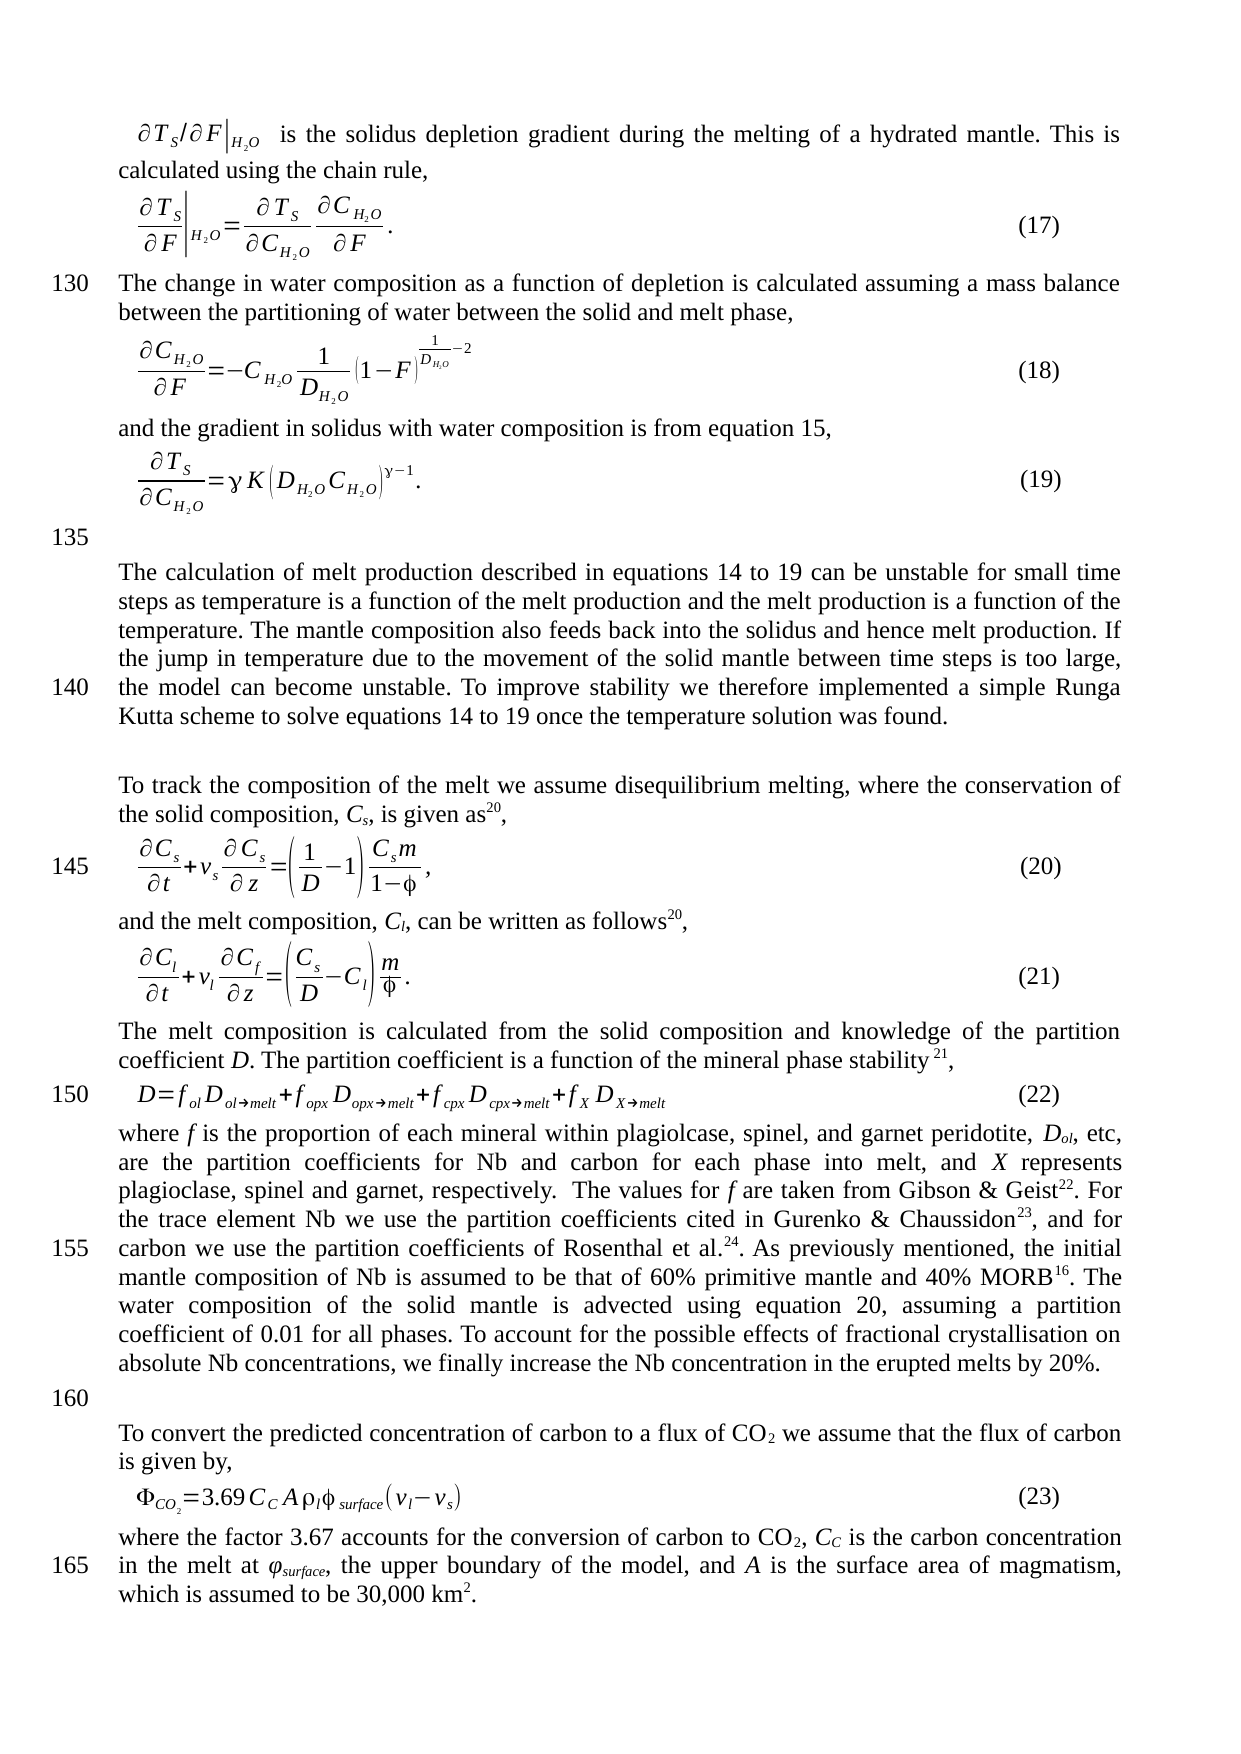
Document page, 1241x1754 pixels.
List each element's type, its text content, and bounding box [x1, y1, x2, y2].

text and the gradient in solidus with water composition is from equation 15, [118, 413, 1122, 441]
text (22) [118, 1079, 1122, 1112]
text The melt composition is calculated from the solid composition and knowledge of the partition coefficient D. The partition coefficient is a function of the mineral phase stability 21, [118, 1016, 1122, 1073]
text where ΔT = T - TSwet is the temperature difference between the mantle and the wet solidus, and is the solidus depletion gradient during the melting of a hydrated mantle. This is calculated using the chain rule, [118, 118, 1122, 184]
text (17) [118, 190, 1122, 262]
text where the factor 3.67 accounts for the conversion of carbon to CO2, CC is the carbon concentration in the melt at φsurface, the upper boundary of the model, and A is the surface area of magmatism, which is assumed to be 30,000 km2. [118, 1522, 1122, 1608]
text and the melt composition, Cl, can be written as follows20, [118, 906, 1122, 935]
text (19) [118, 447, 1122, 516]
text To convert the predicted concentration of carbon to a flux of CO2 we assume that the flux of carbon is given by, [118, 1418, 1122, 1475]
text The calculation of melt production described in equations 14 to 19 can be unstable for small time steps as temperature is a function of the melt production and the melt production is a function of the temperature. The mantle composition also feeds back into the solidus and hence melt production. If the jump in temperature due to the movement of the solid mantle between time steps is too large, the model can become unstable. To improve stability we therefore implemented a simple Runga Kutta scheme to solve equations 14 to 19 once the temperature solution was found. [118, 557, 1122, 730]
text The change in water composition as a function of depletion is calculated assuming a mass balance between the partitioning of water between the solid and melt phase, [118, 268, 1122, 326]
text (18) [118, 332, 1122, 407]
text (20) [118, 834, 1122, 900]
text (23) [118, 1481, 1122, 1516]
text where f is the proportion of each mineral within plagiolcase, spinel, and garnet peridotite, Dol, etc, are the partition coefficients for Nb and carbon for each phase into melt, and X represents plagioclase, spinel and garnet, respectively. The values for f are taken from Gibson & Geist22. For the trace element Nb we use the partition coefficients cited in Gurenko & Chaussidon23, and for carbon we use the partition coefficients of Rosenthal et al.24. As previously mentioned, the initial mantle composition of Nb is assumed to be that of 60% primitive mantle and 40% MORB16. The water composition of the solid mantle is advected using equation 20, assuming a partition coefficient of 0.01 for all phases. To account for the possible effects of fractional crystallisation on absolute Nb concentrations, we finally increase the Nb concentration in the erupted melts by 20%. [118, 1118, 1122, 1377]
text (21) [118, 941, 1122, 1010]
text To track the composition of the melt we assume disequilibrium melting, where the conservation of the solid composition, Cs, is given as20, [118, 771, 1122, 828]
